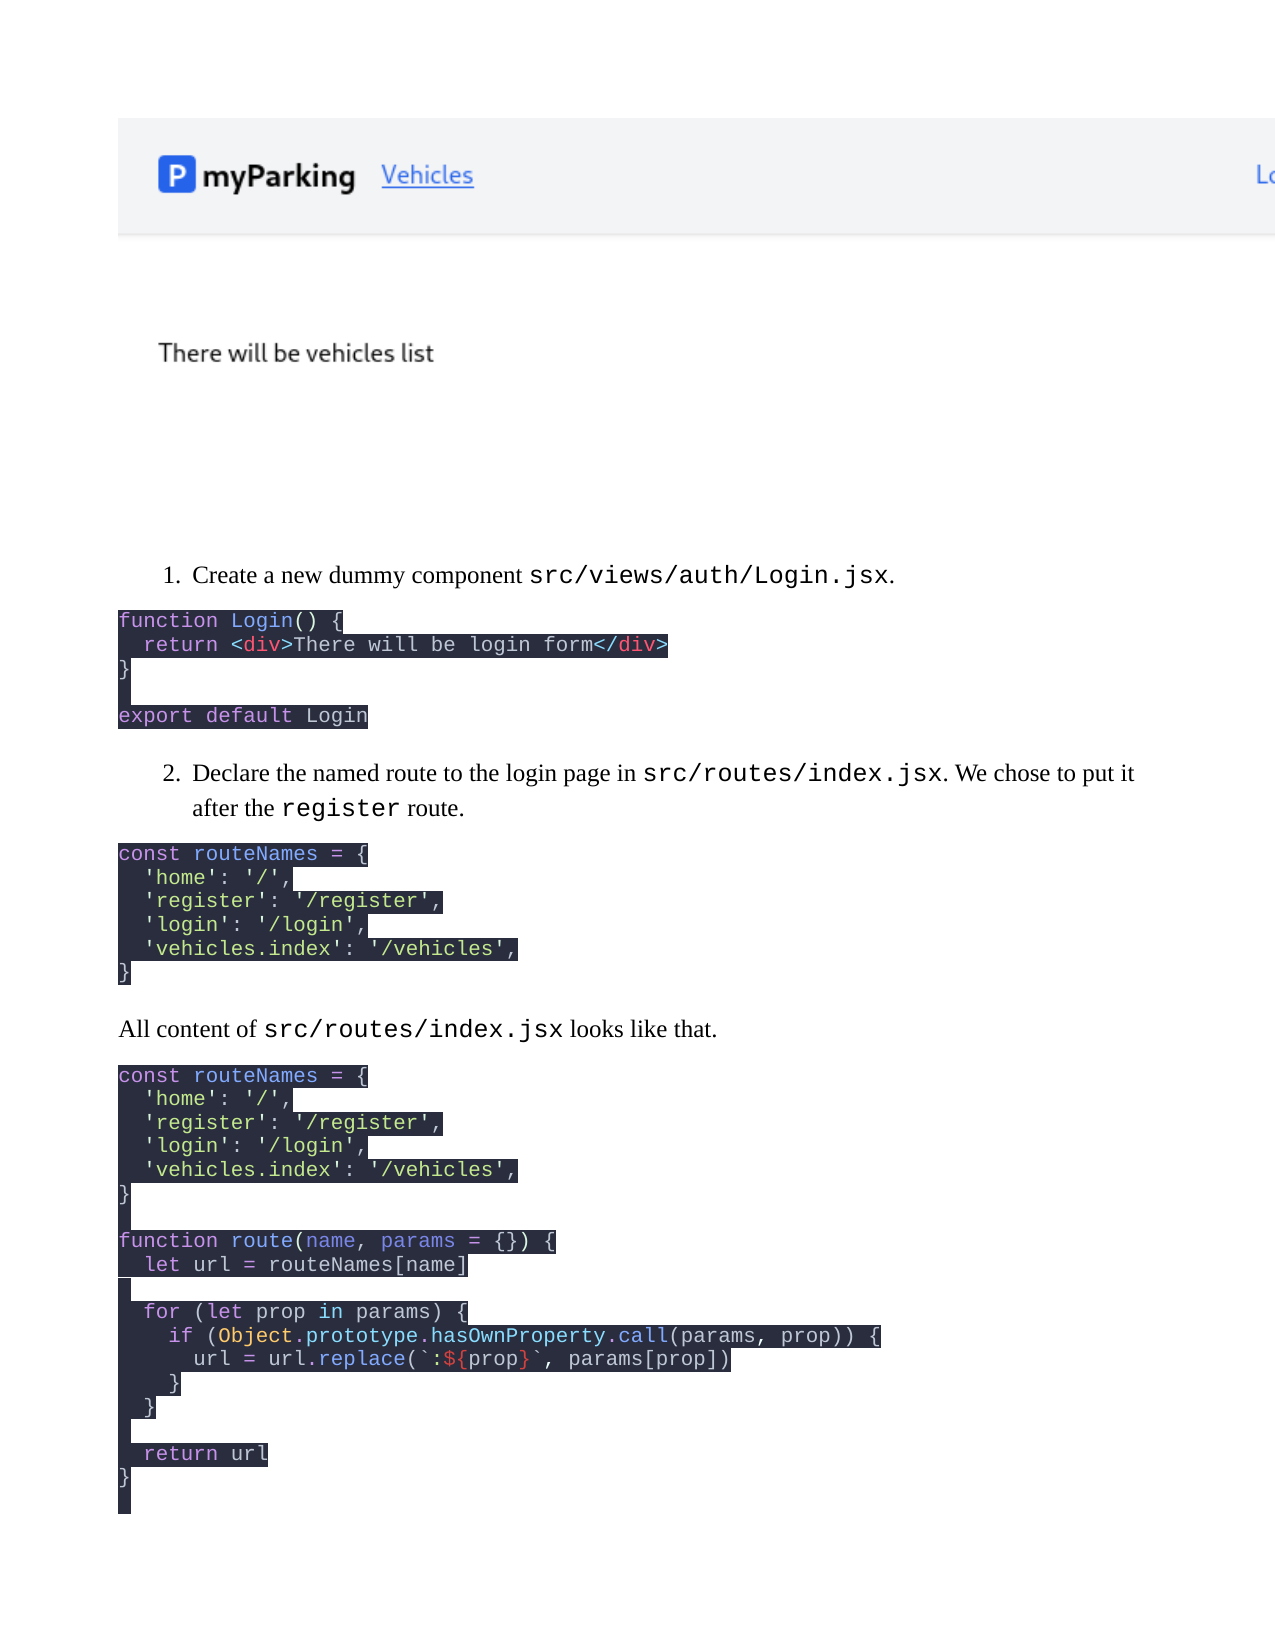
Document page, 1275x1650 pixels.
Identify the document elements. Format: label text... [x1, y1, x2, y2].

text url = url.replace(`:${prop}`, params[prop]) [118, 1348, 1157, 1372]
text All content of src/routes/index.jsx looks like that. [118, 1014, 1157, 1045]
text 'vehicles.index': '/vehicles', [118, 1159, 1157, 1183]
text 'login': '/login', [118, 1136, 1157, 1159]
text } [118, 1372, 1157, 1396]
text 'home': '/', [118, 867, 1157, 891]
text } [118, 1396, 1157, 1419]
text 'register': '/register', [118, 1112, 1157, 1136]
list Declare the named route to the login page in src/routes/index.jsx. We chose to put it after the register route. [162, 758, 1157, 824]
text } [118, 658, 1157, 681]
text 'login': '/login', [118, 914, 1157, 938]
text for (let prop in params) { [118, 1301, 1157, 1325]
text 'home': '/', [118, 1088, 1157, 1112]
text const routeNames = { [118, 843, 1157, 867]
picture [118, 118, 1275, 542]
text } [118, 961, 1157, 985]
text return url [118, 1443, 1157, 1467]
text 'vehicles.index': '/vehicles', [118, 938, 1157, 961]
text function Login() { [118, 610, 1157, 634]
text } [118, 1183, 1157, 1206]
text function route(name, params = {}) { [118, 1230, 1157, 1254]
list Create a new dummy component src/views/auth/Login.jsx. [162, 560, 1157, 591]
text if (Object.prototype.hasOwnProperty.call(params, prop)) { [118, 1325, 1157, 1348]
text const routeNames = { [118, 1064, 1157, 1088]
text let url = routeNames[name] [118, 1254, 1157, 1277]
text return <div>There will be login form</div> [118, 634, 1157, 658]
text } [118, 1467, 1157, 1490]
text export default Login [118, 705, 1157, 729]
text 'register': '/register', [118, 891, 1157, 914]
